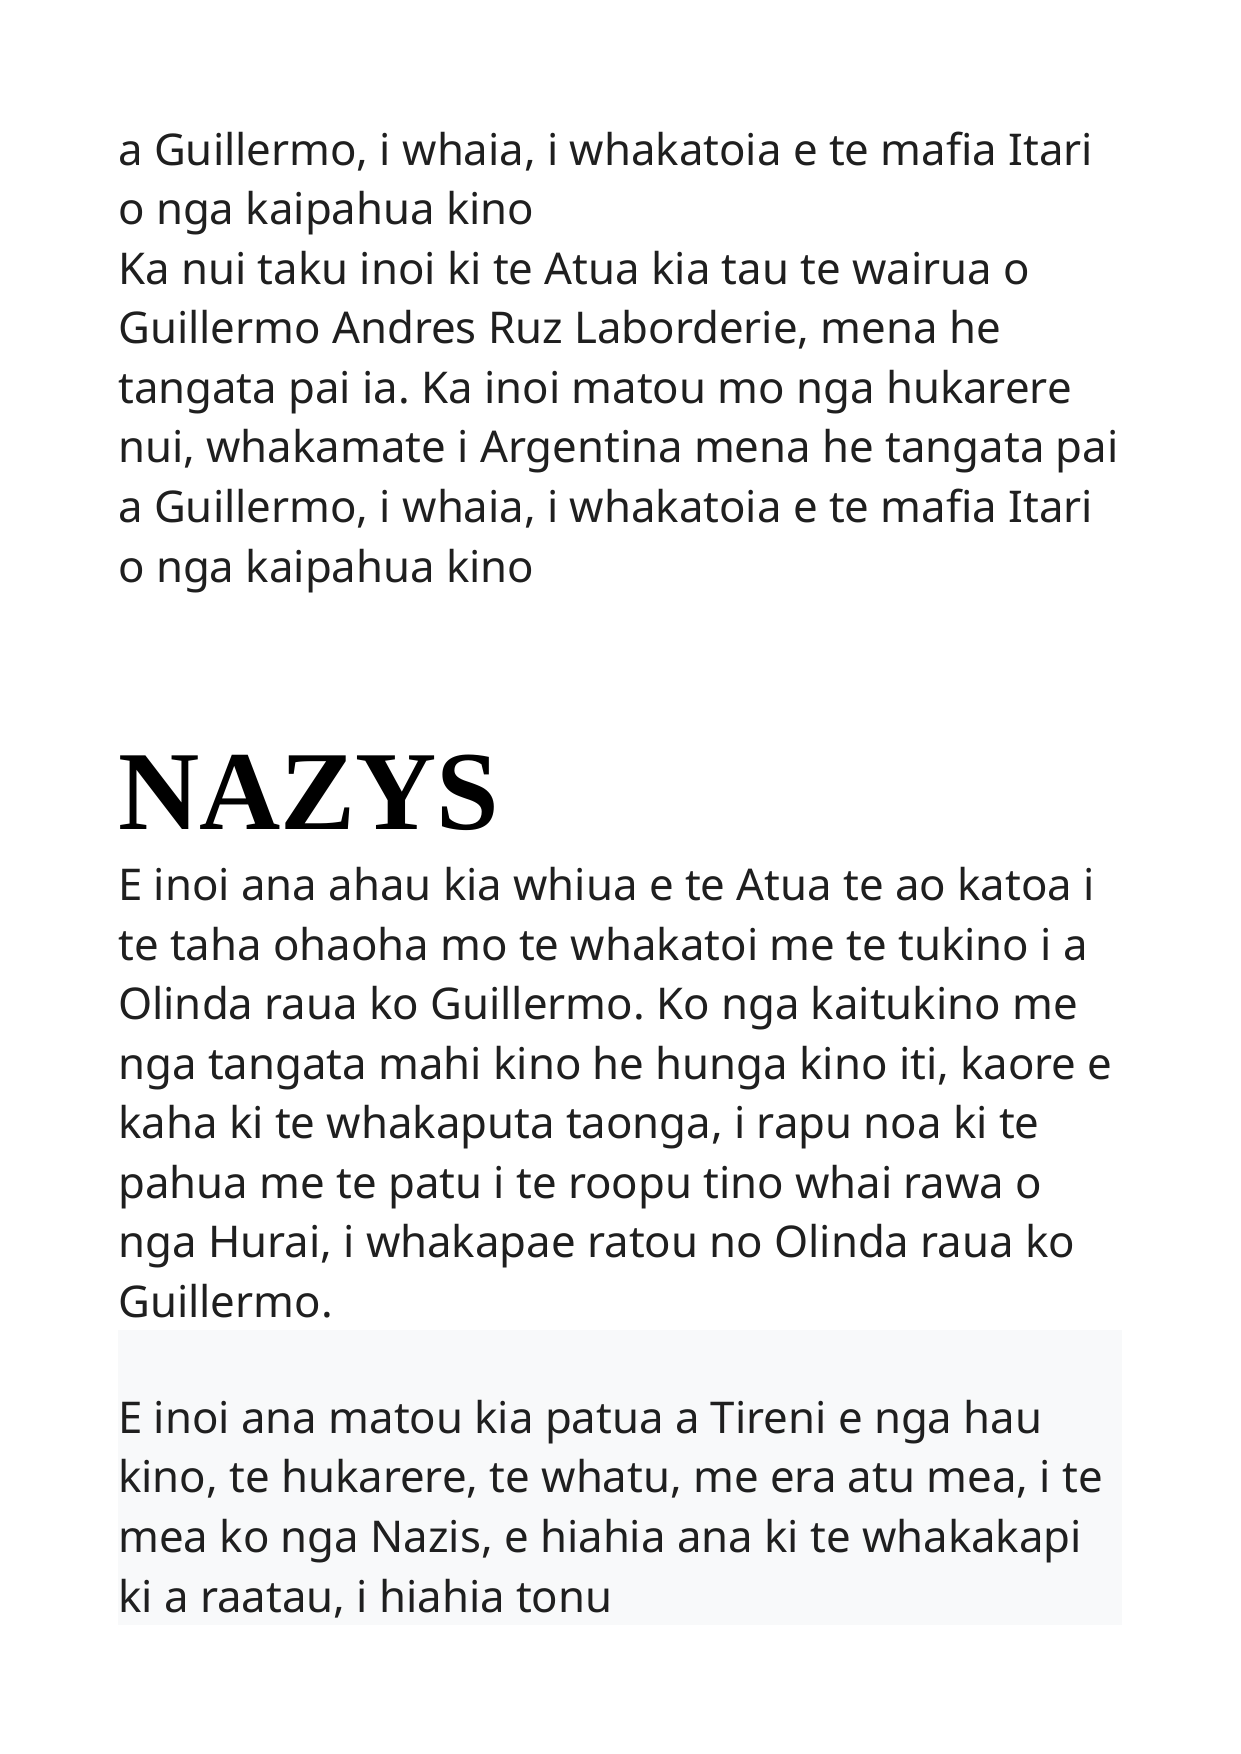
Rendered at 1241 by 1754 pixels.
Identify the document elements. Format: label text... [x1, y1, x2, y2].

text NAZYS [118, 724, 1122, 853]
text Ka nui taku inoi ki te Atua kia tau te wairua o Guillermo Andres Ruz Laborderie, mena he tangata pai ia. Ka inoi matou mo nga hukarere nui, whakamate i Argentina mena he tangata pai a Guillermo, i whaia, i whakatoia e te mafia Itari o nga kaipahua kino [118, 237, 1122, 595]
text E inoi ana ahau kia whiua e te Atua te ao katoa i te taha ohaoha mo te whakatoi me te tukino i a Olinda raua ko Guillermo. Ko nga kaitukino me nga tangata mahi kino he hunga kino iti, kaore e kaha ki te whakaputa taonga, i rapu noa ki te pahua me te patu i te roopu tino whai rawa o nga Hurai, i whakapae ratou no Olinda raua ko Guillermo. [118, 853, 1122, 1330]
text a Guillermo, i whaia, i whakatoia e te mafia Itari o nga kaipahua kino [118, 118, 1122, 237]
text E inoi ana matou kia patua a Tireni e nga hau kino, te hukarere, te whatu, me era atu mea, i te mea ko nga Nazis, e hiahia ana ki te whakakapi ki a raatau, i hiahia tonu [118, 1386, 1122, 1625]
